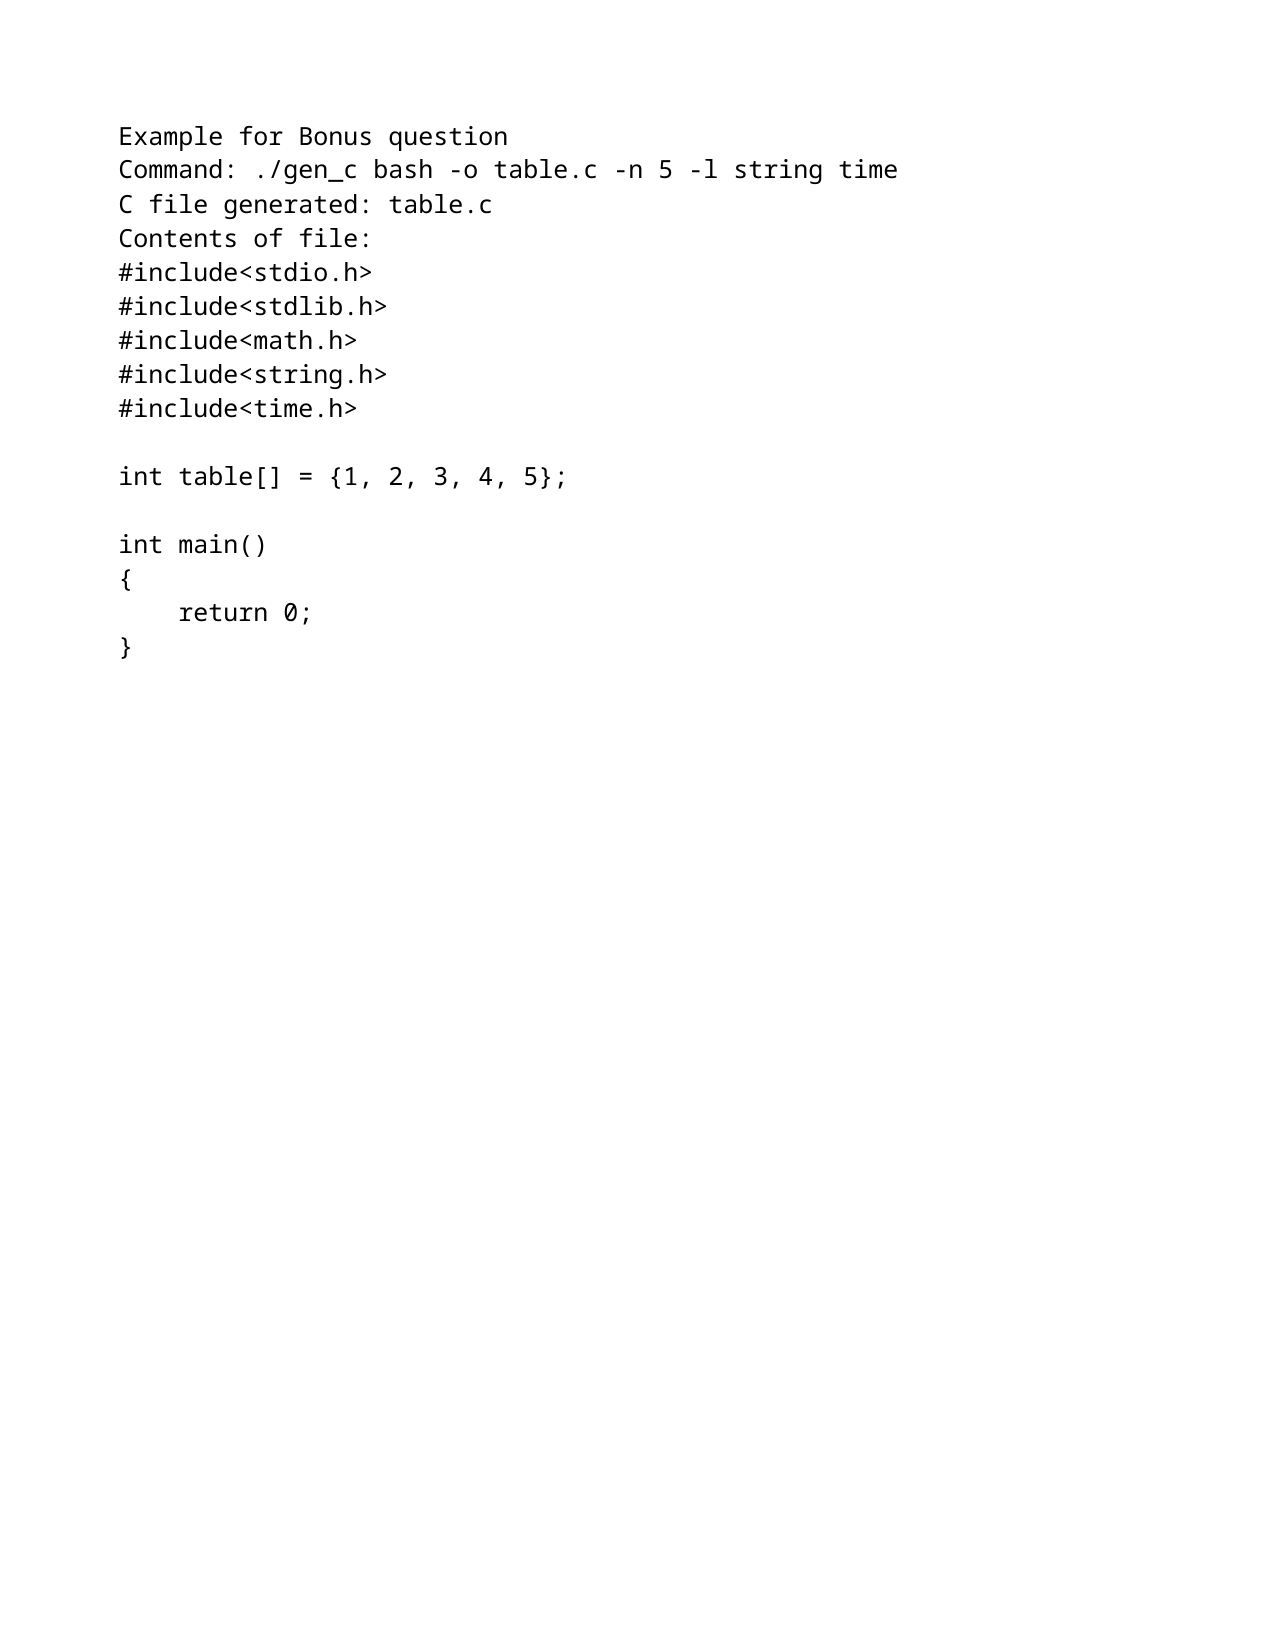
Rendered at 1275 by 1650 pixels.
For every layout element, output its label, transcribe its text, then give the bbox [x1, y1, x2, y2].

text int table[] = {1, 2, 3, 4, 5}; [118, 459, 1157, 493]
text Example for Bonus question [118, 118, 1157, 152]
text return 0; [118, 595, 1157, 629]
text int main() [118, 527, 1157, 561]
text #include<stdio.h> [118, 254, 1157, 288]
text #include<time.h> [118, 391, 1157, 425]
text #include<string.h> [118, 357, 1157, 391]
text #include<math.h> [118, 322, 1157, 357]
text } [118, 629, 1157, 663]
text { [118, 561, 1157, 595]
text #include<stdlib.h> [118, 288, 1157, 322]
text Command: ./gen_c bash -o table.c -n 5 -l string time [118, 152, 1157, 186]
text Contents of file: [118, 220, 1157, 254]
text C file generated: table.c [118, 186, 1157, 220]
